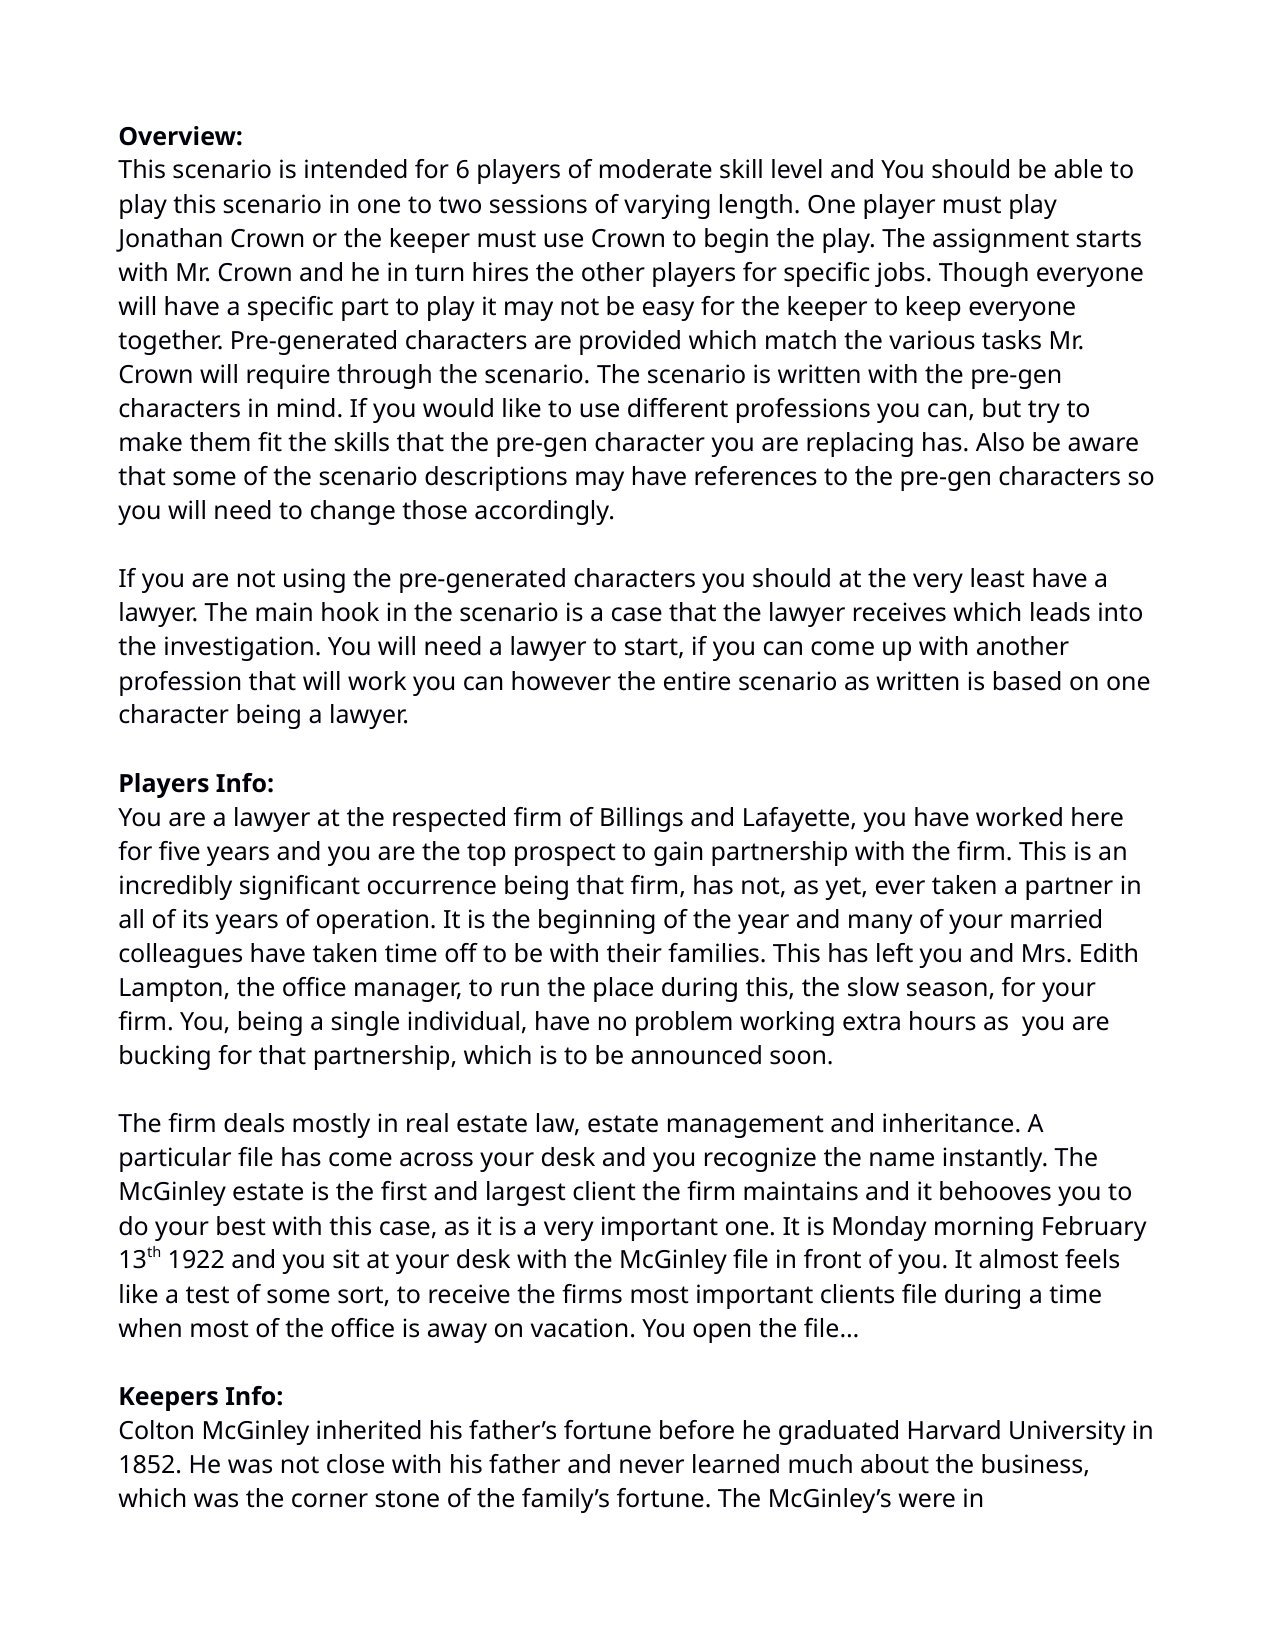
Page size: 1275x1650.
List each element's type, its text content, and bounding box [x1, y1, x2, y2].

text If you are not using the pre-generated characters you should at the very least have a lawyer. The main hook in the scenario is a case that the lawyer receives which leads into the investigation. You will need a lawyer to start, if you can come up with another profession that will work you can however the entire scenario as written is based on one character being a lawyer. [118, 561, 1157, 731]
text Overview: [118, 118, 1157, 152]
text This scenario is intended for 6 players of moderate skill level and You should be able to play this scenario in one to two sessions of varying length. One player must play Jonathan Crown or the keeper must use Crown to begin the play. The assignment starts with Mr. Crown and he in turn hires the other players for specific jobs. Though everyone will have a specific part to play it may not be easy for the keeper to keep everyone together. Pre-generated characters are provided which match the various tasks Mr. Crown will require through the scenario. The scenario is written with the pre-gen characters in mind. If you would like to use different professions you can, but try to make them fit the skills that the pre-gen character you are replacing has. Also be aware that some of the scenario descriptions may have references to the pre-gen characters so you will need to change those accordingly. [118, 152, 1157, 527]
text Colton McGinley inherited his father’s fortune before he graduated Harvard University in 1852. He was not close with his father and never learned much about the business, which was the corner stone of the family’s fortune. The McGinley’s were in [118, 1412, 1157, 1515]
text The firm deals mostly in real estate law, estate management and inheritance. A particular file has come across your desk and you recognize the name instantly. The McGinley estate is the first and largest client the firm maintains and it behooves you to do your best with this case, as it is a very important one. It is Monday morning February 13th 1922 and you sit at your desk with the McGinley file in front of you. It almost feels like a test of some sort, to receive the firms most important clients file during a time when most of the office is away on vacation. You open the file… [118, 1106, 1157, 1344]
text Keepers Info: [118, 1378, 1157, 1412]
text Players Info: [118, 765, 1157, 799]
text You are a lawyer at the respected firm of Billings and Lafayette, you have worked here for five years and you are the top prospect to gain partnership with the firm. This is an incredibly significant occurrence being that firm, has not, as yet, ever taken a partner in all of its years of operation. It is the beginning of the year and many of your married colleagues have taken time off to be with their families. This has left you and Mrs. Edith Lampton, the office manager, to run the place during this, the slow season, for your firm. You, being a single individual, have no problem working extra hours as you are bucking for that partnership, which is to be announced soon. [118, 799, 1157, 1072]
